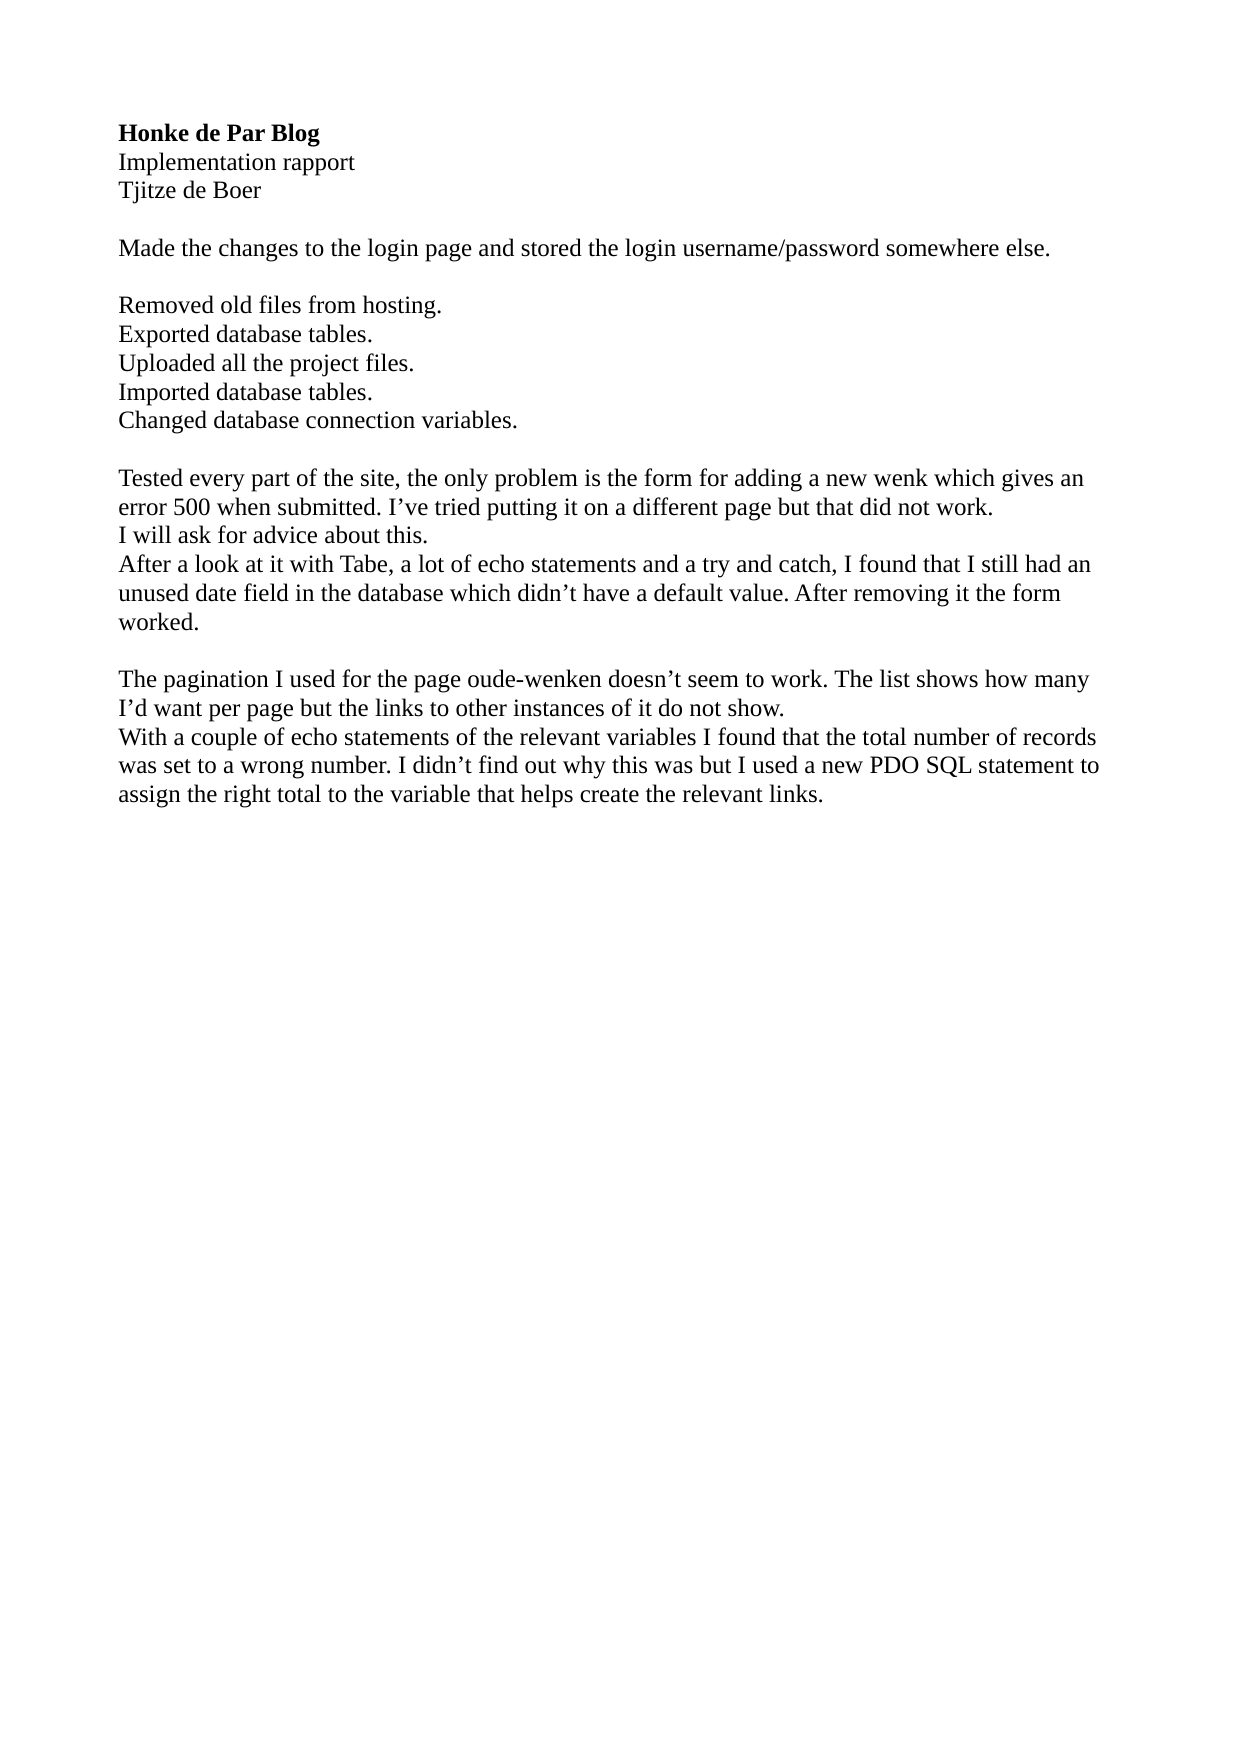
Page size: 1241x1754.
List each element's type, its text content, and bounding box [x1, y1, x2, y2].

text The pagination I used for the page oude-wenken doesn’t seem to work. The list shows how many I’d want per page but the links to other instances of it do not show. [118, 664, 1122, 722]
text After a look at it with Tabe, a lot of echo statements and a try and catch, I found that I still had an unused date field in the database which didn’t have a default value. After removing it the form worked. [118, 549, 1122, 636]
text Uploaded all the project files. [118, 348, 1122, 377]
text Tjitze de Boer [118, 176, 1122, 204]
text Tested every part of the site, the only problem is the form for adding a new wenk which gives an error 500 when submitted. I’ve tried putting it on a different page but that did not work. [118, 434, 1122, 521]
text Made the changes to the login page and stored the login username/password somewhere else. [118, 204, 1122, 262]
text Honke de Par Blog [118, 118, 1122, 147]
text Implementation rapport [118, 147, 1122, 176]
text Imported database tables. [118, 377, 1122, 406]
text Removed old files from hosting. [118, 291, 1122, 319]
text I will ask for advice about this. [118, 521, 1122, 549]
text With a couple of echo statements of the relevant variables I found that the total number of records was set to a wrong number. I didn’t find out why this was but I used a new PDO SQL statement to assign the right total to the variable that helps create the relevant links. [118, 722, 1122, 808]
text Exported database tables. [118, 319, 1122, 348]
text Changed database connection variables. [118, 406, 1122, 434]
